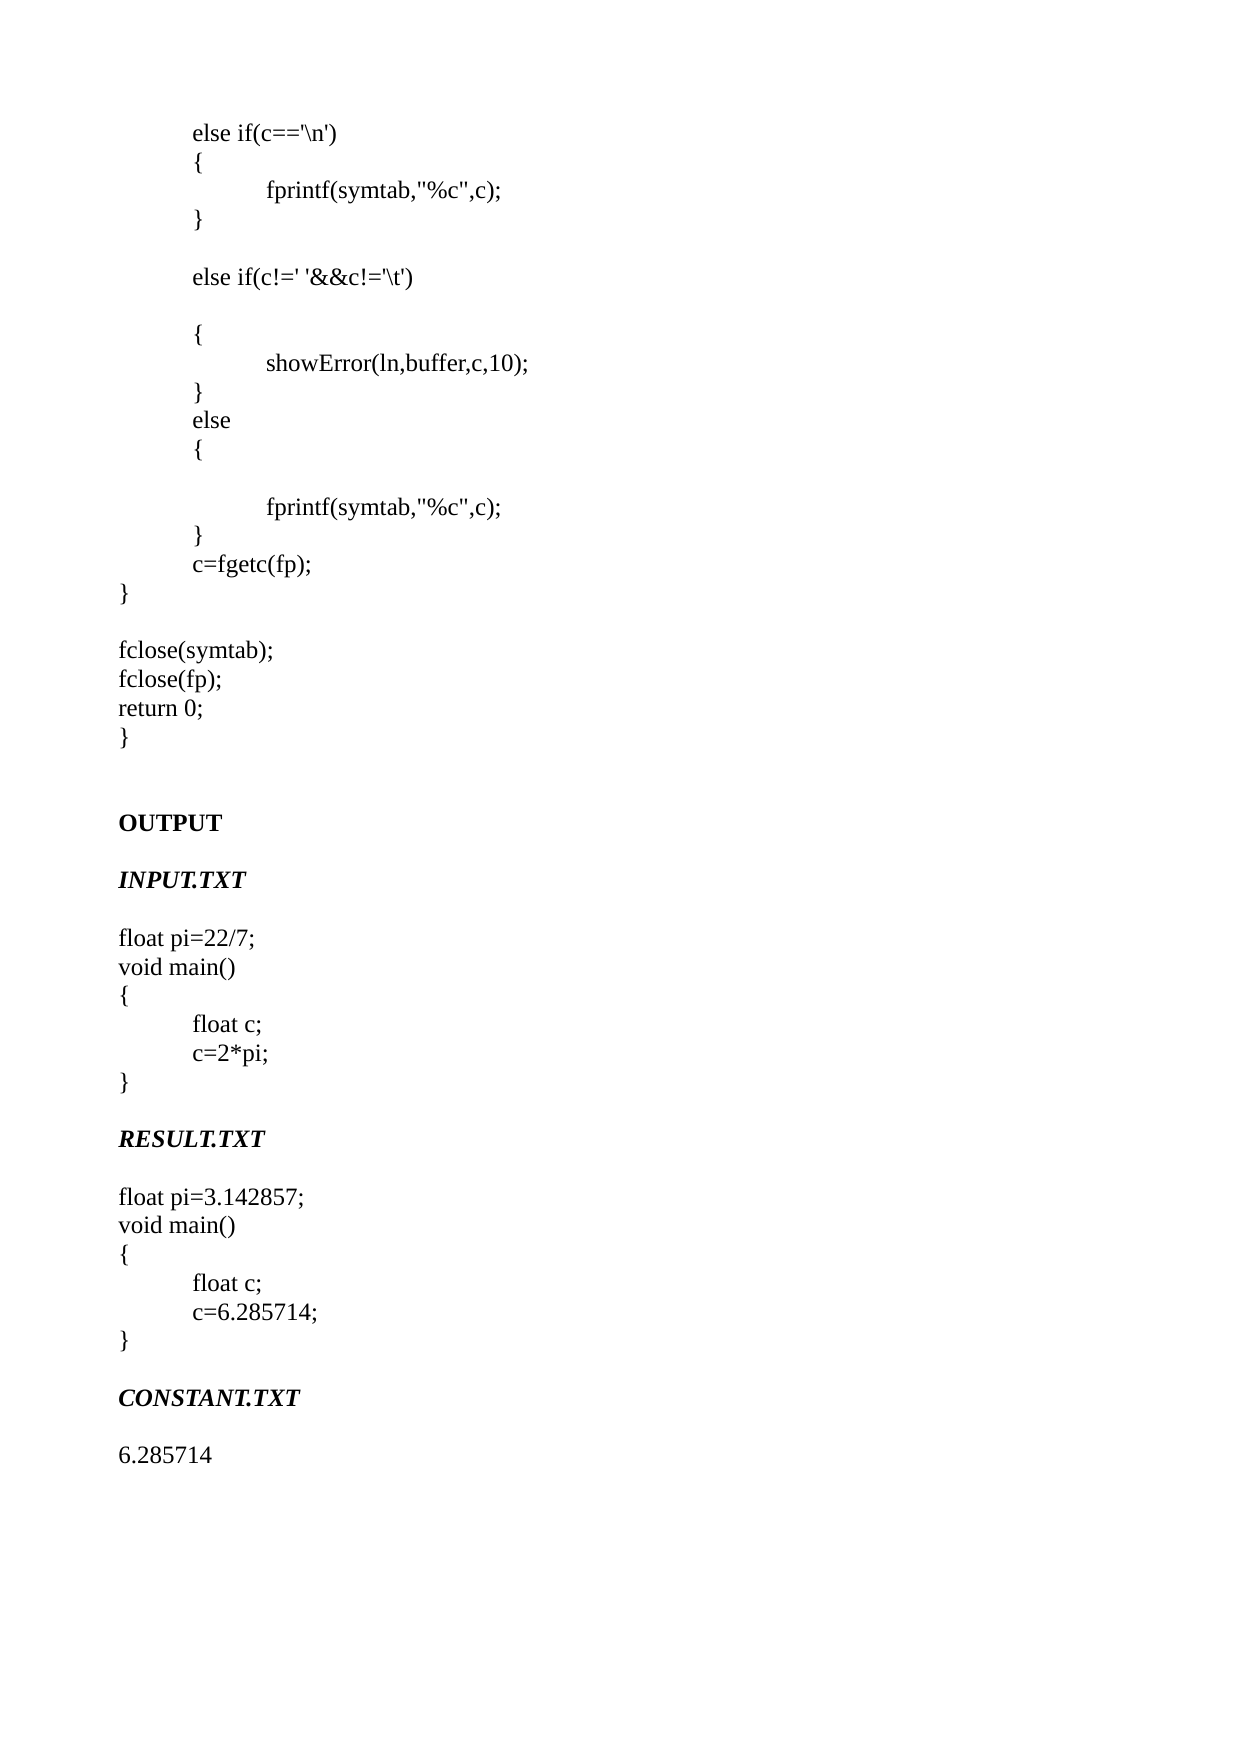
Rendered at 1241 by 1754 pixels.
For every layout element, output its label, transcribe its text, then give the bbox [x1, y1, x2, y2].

text fclose(symtab); [118, 636, 1122, 664]
text else if(c=='\n') [118, 118, 1122, 147]
text else if(c!=' '&&c!='\t') [118, 262, 1122, 291]
text } [118, 578, 1122, 607]
text float pi=3.142857; [118, 1182, 1122, 1211]
text } [118, 521, 1122, 549]
text OUTPUT [118, 808, 1122, 837]
text { [118, 434, 1122, 463]
text { [118, 981, 1122, 1009]
text } [118, 377, 1122, 406]
text showError(ln,buffer,c,10); [118, 348, 1122, 377]
text } [118, 1326, 1122, 1354]
text } [118, 204, 1122, 233]
text void main() [118, 1211, 1122, 1239]
text } [118, 722, 1122, 751]
text c=6.285714; [118, 1297, 1122, 1326]
text 6.285714 [118, 1441, 1122, 1469]
text fprintf(symtab,"%c",c); [118, 492, 1122, 521]
text float c; [118, 1009, 1122, 1038]
text { [118, 319, 1122, 348]
text float c; [118, 1268, 1122, 1297]
text fclose(fp); [118, 664, 1122, 693]
text { [118, 147, 1122, 176]
text else [118, 406, 1122, 434]
text CONSTANT.TXT [118, 1383, 1122, 1412]
text c=2*pi; [118, 1038, 1122, 1067]
text { [118, 1239, 1122, 1268]
text fprintf(symtab,"%c",c); [118, 176, 1122, 204]
text void main() [118, 952, 1122, 981]
text return 0; [118, 693, 1122, 722]
text float pi=22/7; [118, 923, 1122, 952]
text INPUT.TXT [118, 866, 1122, 894]
text RESULT.TXT [118, 1124, 1122, 1153]
text } [118, 1067, 1122, 1096]
text c=fgetc(fp); [118, 549, 1122, 578]
